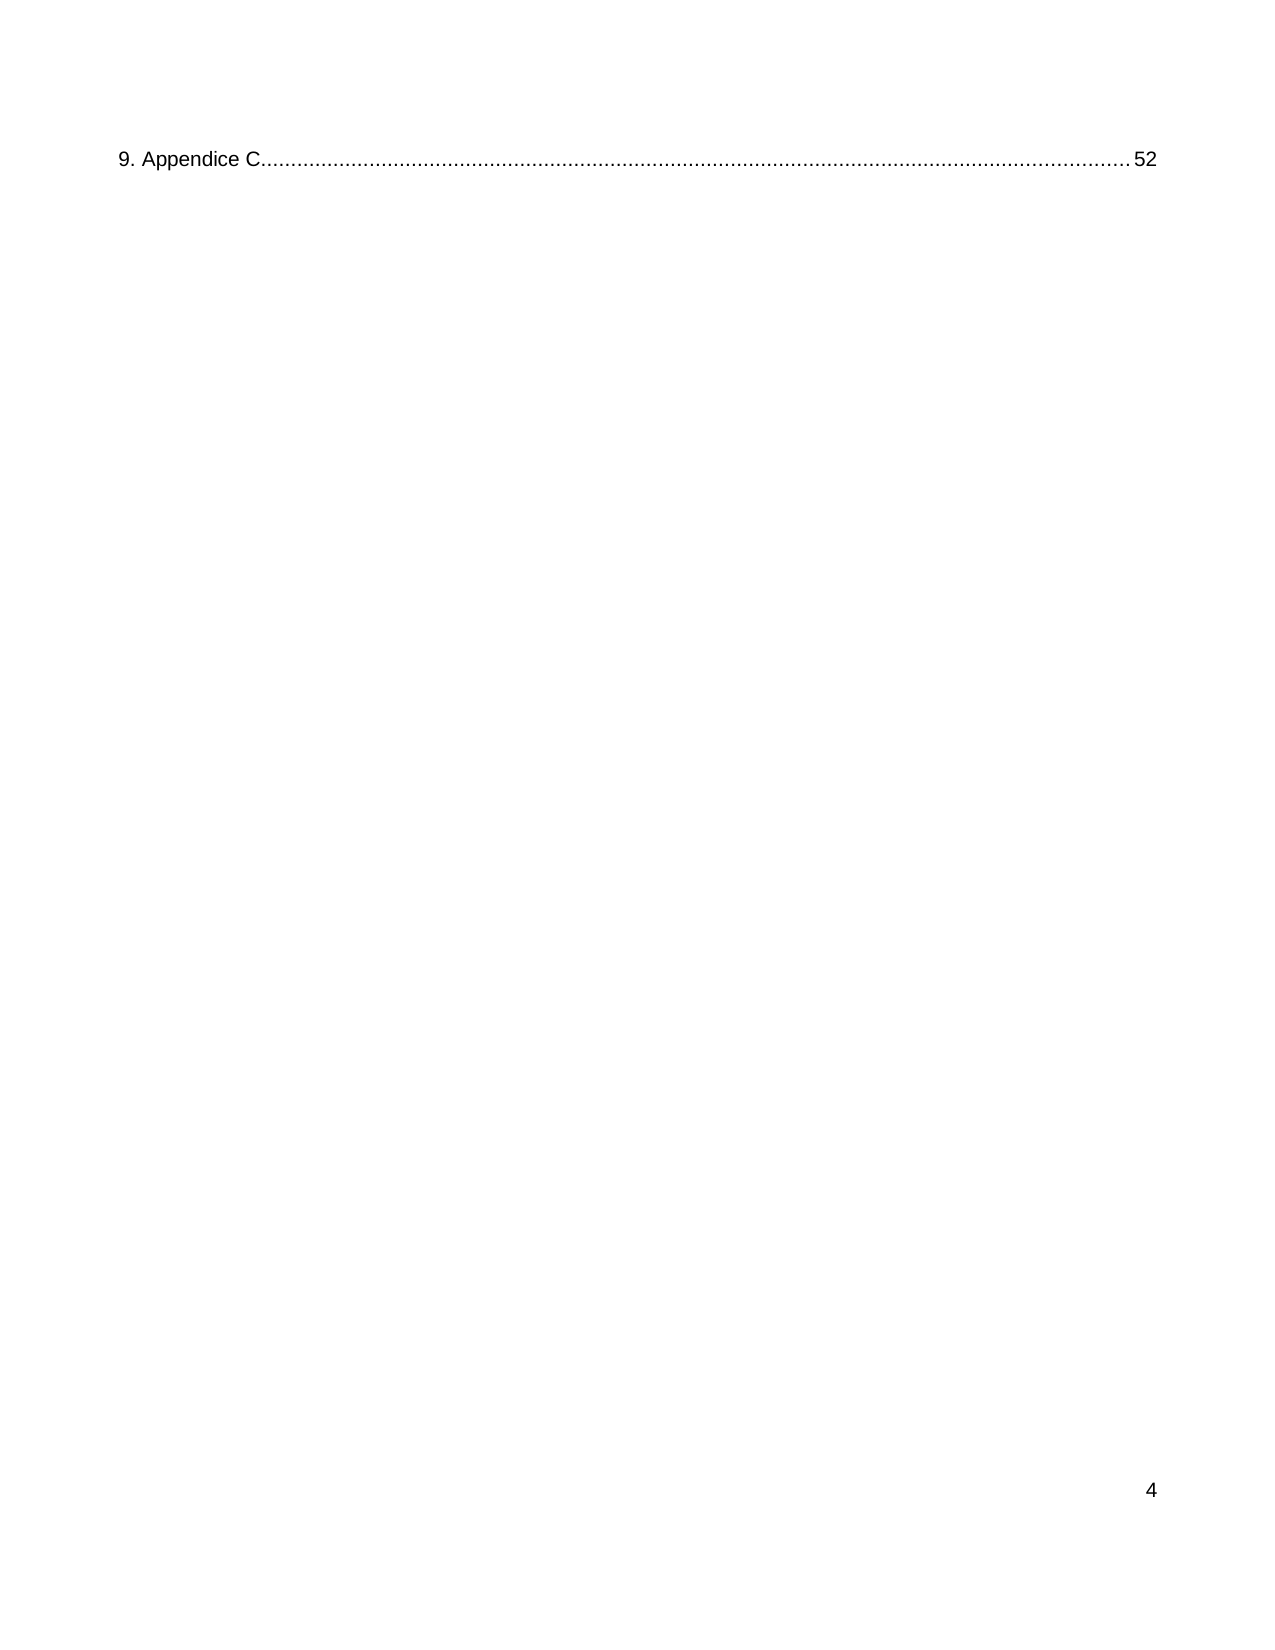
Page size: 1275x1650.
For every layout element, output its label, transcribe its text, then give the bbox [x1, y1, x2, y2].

text 9. Appendice C 52 [118, 148, 1157, 171]
